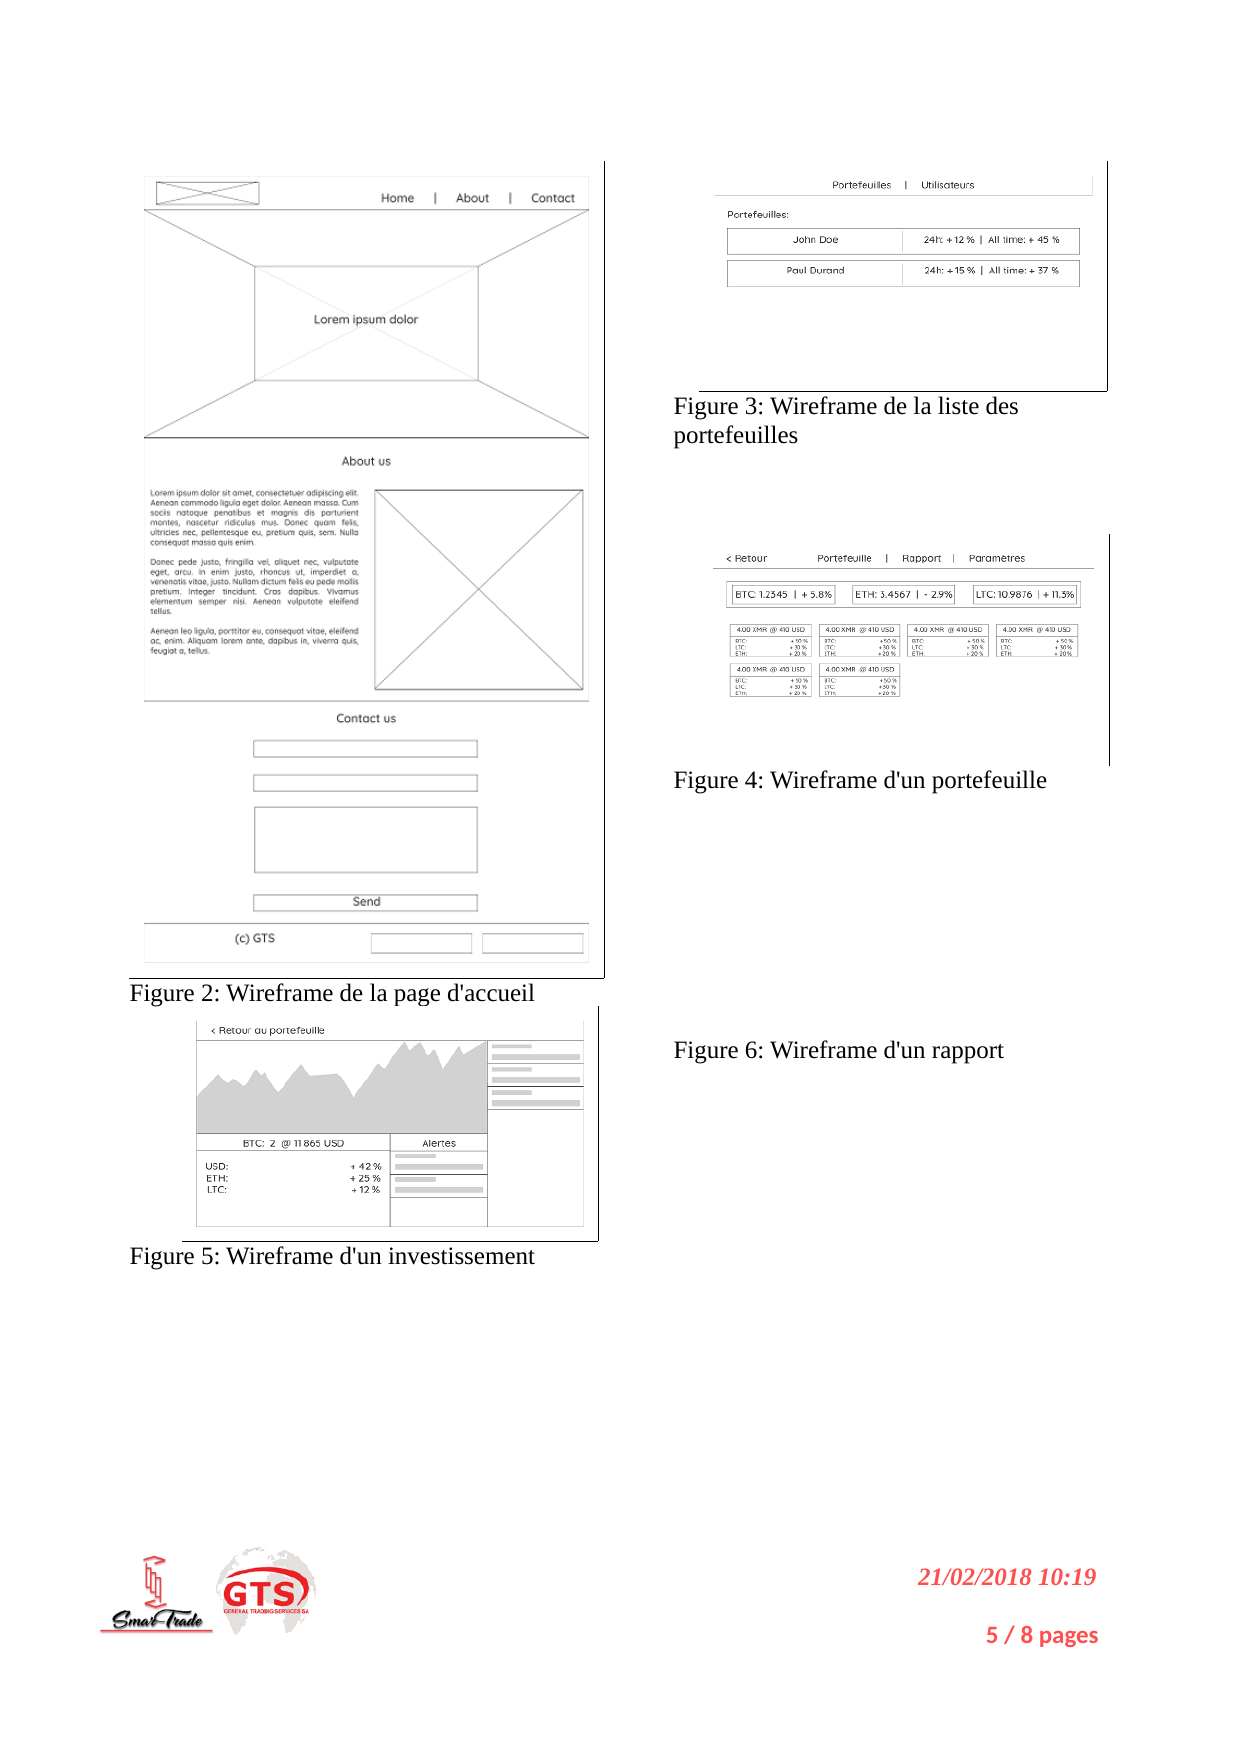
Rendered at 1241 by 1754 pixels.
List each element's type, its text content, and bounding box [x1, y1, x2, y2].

table_header Figure 3: Wireframe de la liste des portefeuilles [662, 161, 1144, 534]
table_cell Figure 5: Wireframe d'un investissement [118, 1006, 662, 1270]
table_cell Figure 4: Wireframe d'un portefeuille [662, 534, 1144, 1006]
picture [196, 1021, 584, 1227]
table_cell Figure 6: Wireframe d'un rapport [662, 1006, 1144, 1270]
picture [714, 176, 1093, 377]
picture [713, 549, 1094, 751]
table_header Figure 2: Wireframe de la page d'accueil [118, 161, 662, 1006]
picture [144, 176, 589, 963]
picture [96, 1542, 327, 1635]
